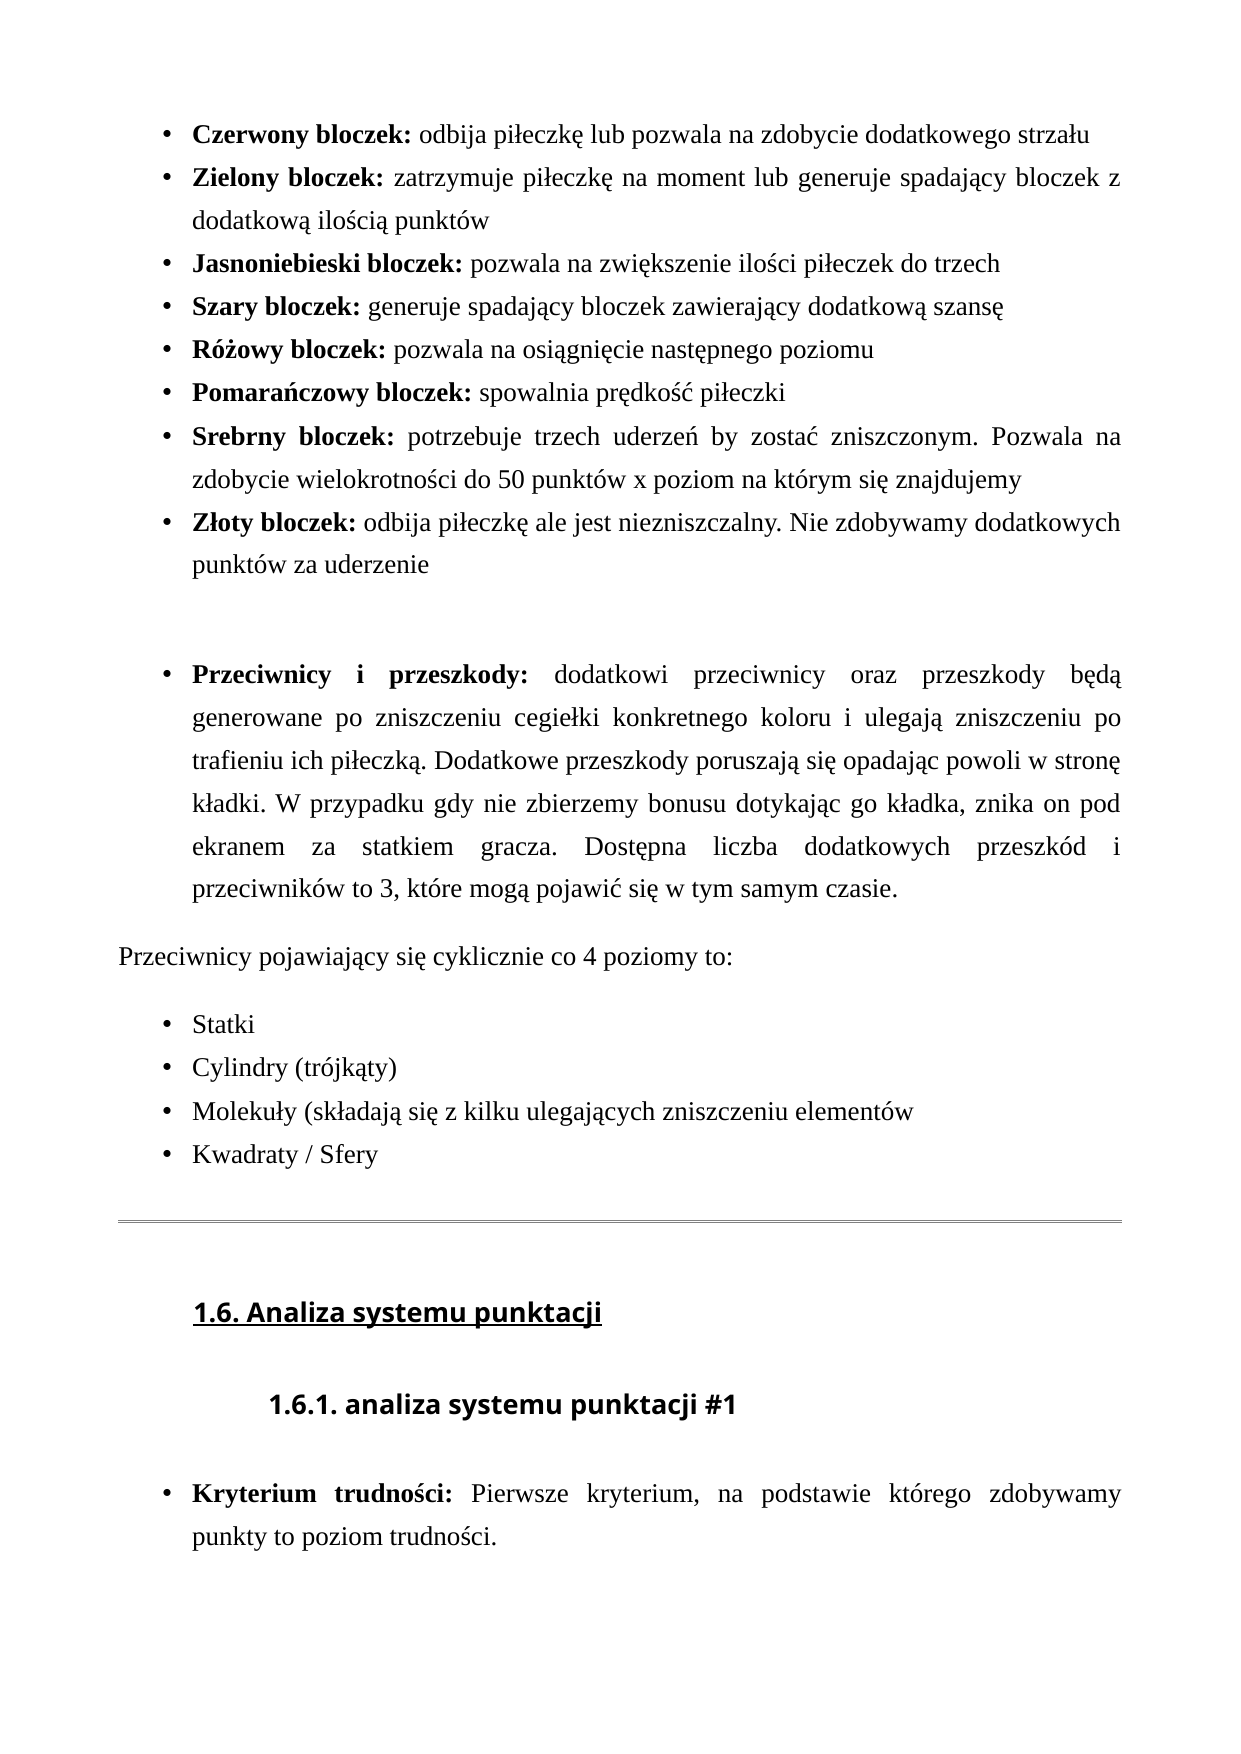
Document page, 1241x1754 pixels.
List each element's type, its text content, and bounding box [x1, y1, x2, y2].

list Kwadraty / Sfery [162, 1138, 1122, 1169]
text 1.6.1. analiza systemu punktacji #1 [268, 1385, 1122, 1422]
text Przeciwnicy pojawiający się cyklicznie co 4 poziomy to: [118, 940, 1122, 972]
list Przeciwnicy i przeszkody: dodatkowi przeciwnicy oraz przeszkody będą generowane po zniszczeniu cegiełki konkretnego koloru i ulegają zniszczeniu po trafieniu ich piłeczką. Dodatkowe przeszkody poruszają się opadając powoli w stronę kładki. W przypadku gdy nie zbierzemy bonusu dotykając go kładka, znika on pod ekranem za statkiem gracza. Dostępna liczba dodatkowych przeszkód i przeciwników to 3, które mogą pojawić się w tym samym czasie. [162, 658, 1122, 904]
list Zielony bloczek: zatrzymuje piłeczkę na moment lub generuje spadający bloczek z dodatkową ilością punktów [162, 161, 1122, 235]
text 1.6. Analiza systemu punktacji [118, 1293, 1122, 1330]
list Molekuły (składają się z kilku ulegających zniszczeniu elementów [162, 1094, 1122, 1126]
list Czerwony bloczek: odbija piłeczkę lub pozwala na zdobycie dodatkowego strzału [162, 118, 1122, 149]
list Kryterium trudności: Pierwsze kryterium, na podstawie którego zdobywamy punkty to poziom trudności. [162, 1477, 1122, 1552]
list Złoty bloczek: odbija piłeczkę ale jest niezniszczalny. Nie zdobywamy dodatkowych punktów za uderzenie [162, 506, 1122, 580]
list Cylindry (trójkąty) [162, 1051, 1122, 1083]
list Różowy bloczek: pozwala na osiągnięcie następnego poziomu [162, 333, 1122, 365]
list Statki [162, 1008, 1122, 1039]
list Szary bloczek: generuje spadający bloczek zawierający dodatkową szansę [162, 290, 1122, 322]
list Srebrny bloczek: potrzebuje trzech uderzeń by zostać zniszczonym. Pozwala na zdobycie wielokrotności do 50 punktów x poziom na którym się znajdujemy [162, 420, 1122, 494]
list Jasnoniebieski bloczek: pozwala na zwiększenie ilości piłeczek do trzech [162, 247, 1122, 278]
list Pomarańczowy bloczek: spowalnia prędkość piłeczki [162, 377, 1122, 408]
